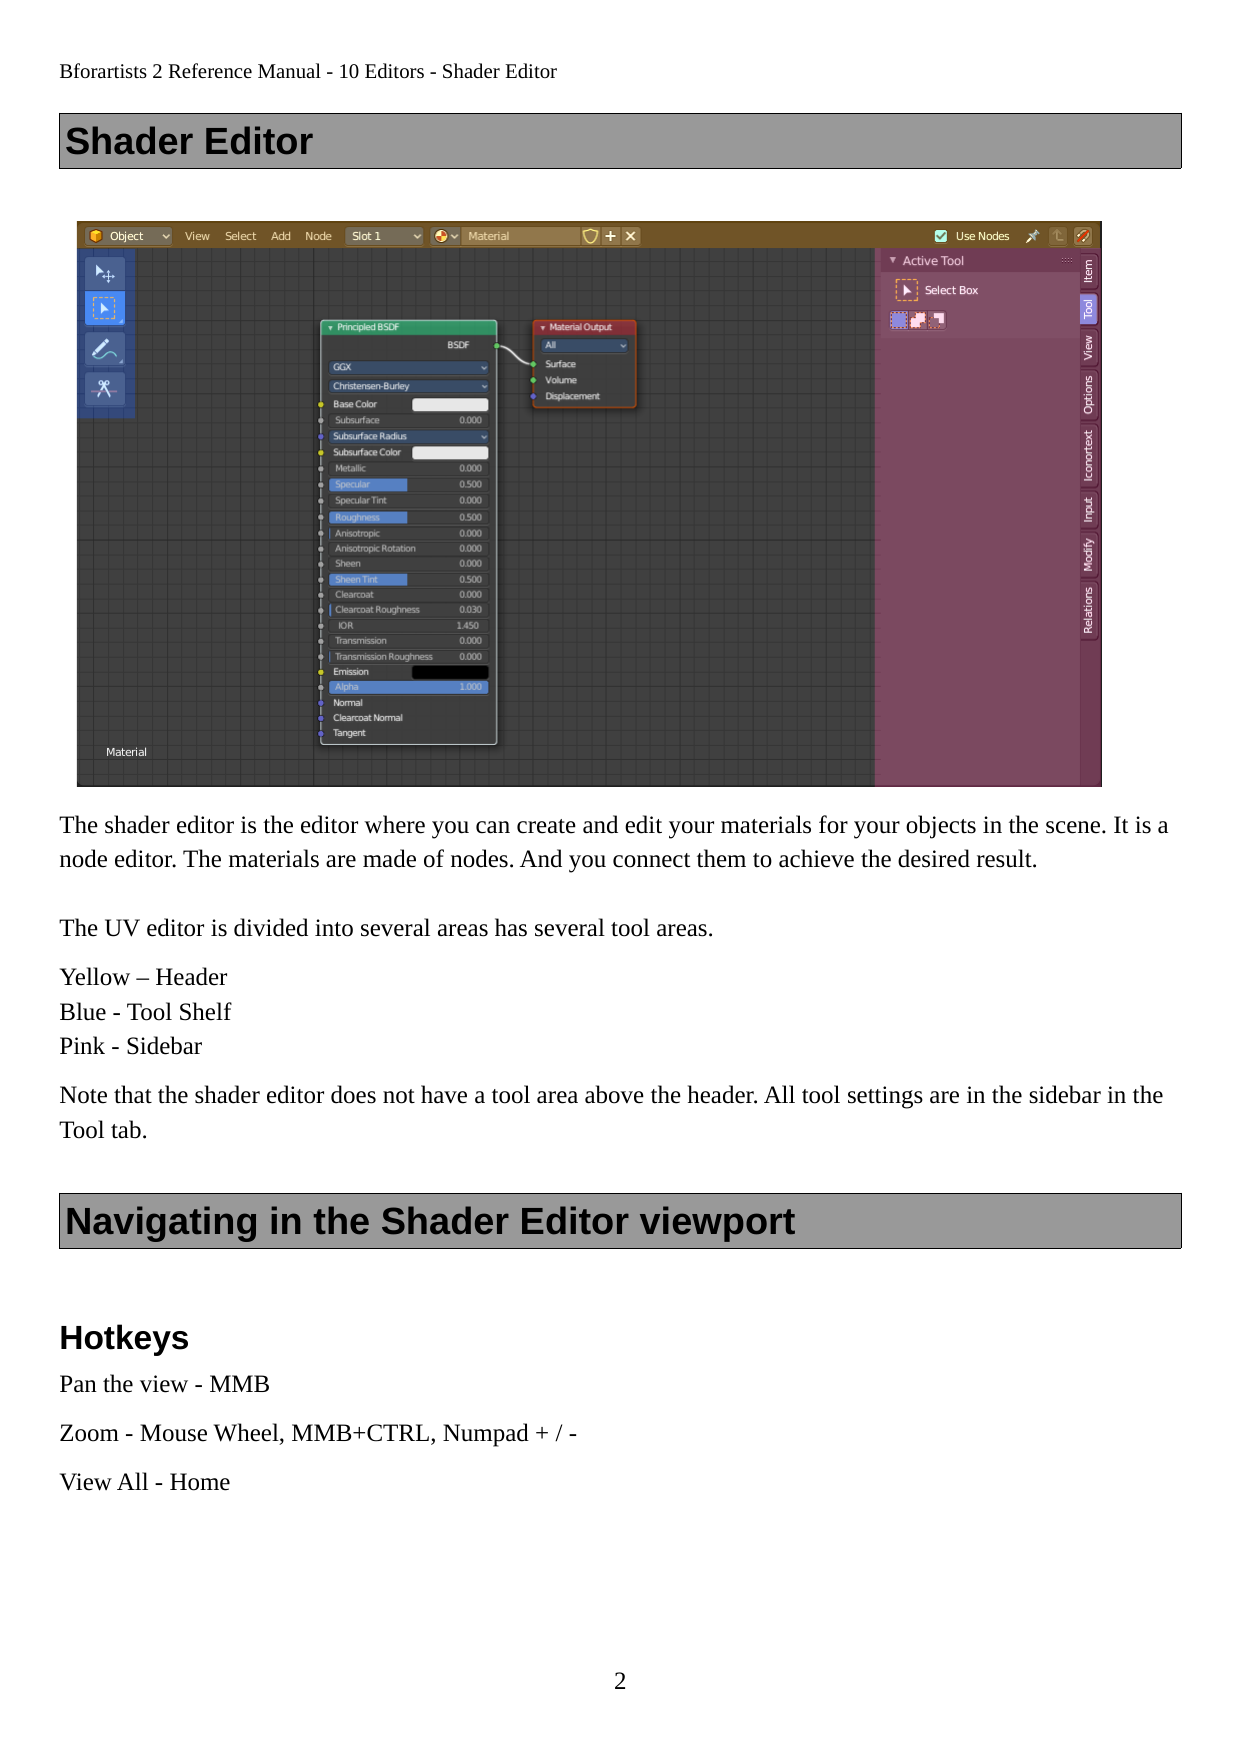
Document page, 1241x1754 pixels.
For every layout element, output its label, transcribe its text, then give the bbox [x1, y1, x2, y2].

text Pan the view - MMB [59, 1369, 1181, 1398]
subtitle Hotkeys [59, 1318, 1181, 1356]
table_header Shader Editor [60, 114, 1181, 168]
picture [76, 221, 1102, 787]
text The shader editor is the editor where you can create and edit your materials for your objects in the scene. It is a node editor. The materials are made of nodes. And you connect them to achieve the desired result. The UV editor is divided into several areas has several tool areas. [59, 202, 1181, 942]
text Note that the shader editor does not have a tool area above the header. All tool settings are in the sidebar in the Tool tab. [59, 1080, 1181, 1143]
text Zoom - Mouse Wheel, MMB+CTRL, Numpad + / - [59, 1418, 1181, 1447]
table_header Navigating in the Shader Editor viewport [60, 1194, 1181, 1248]
text View All - Home [59, 1467, 1181, 1496]
text Yellow – Header Blue - Tool Shelf Pink - Sidebar [59, 962, 1181, 1060]
